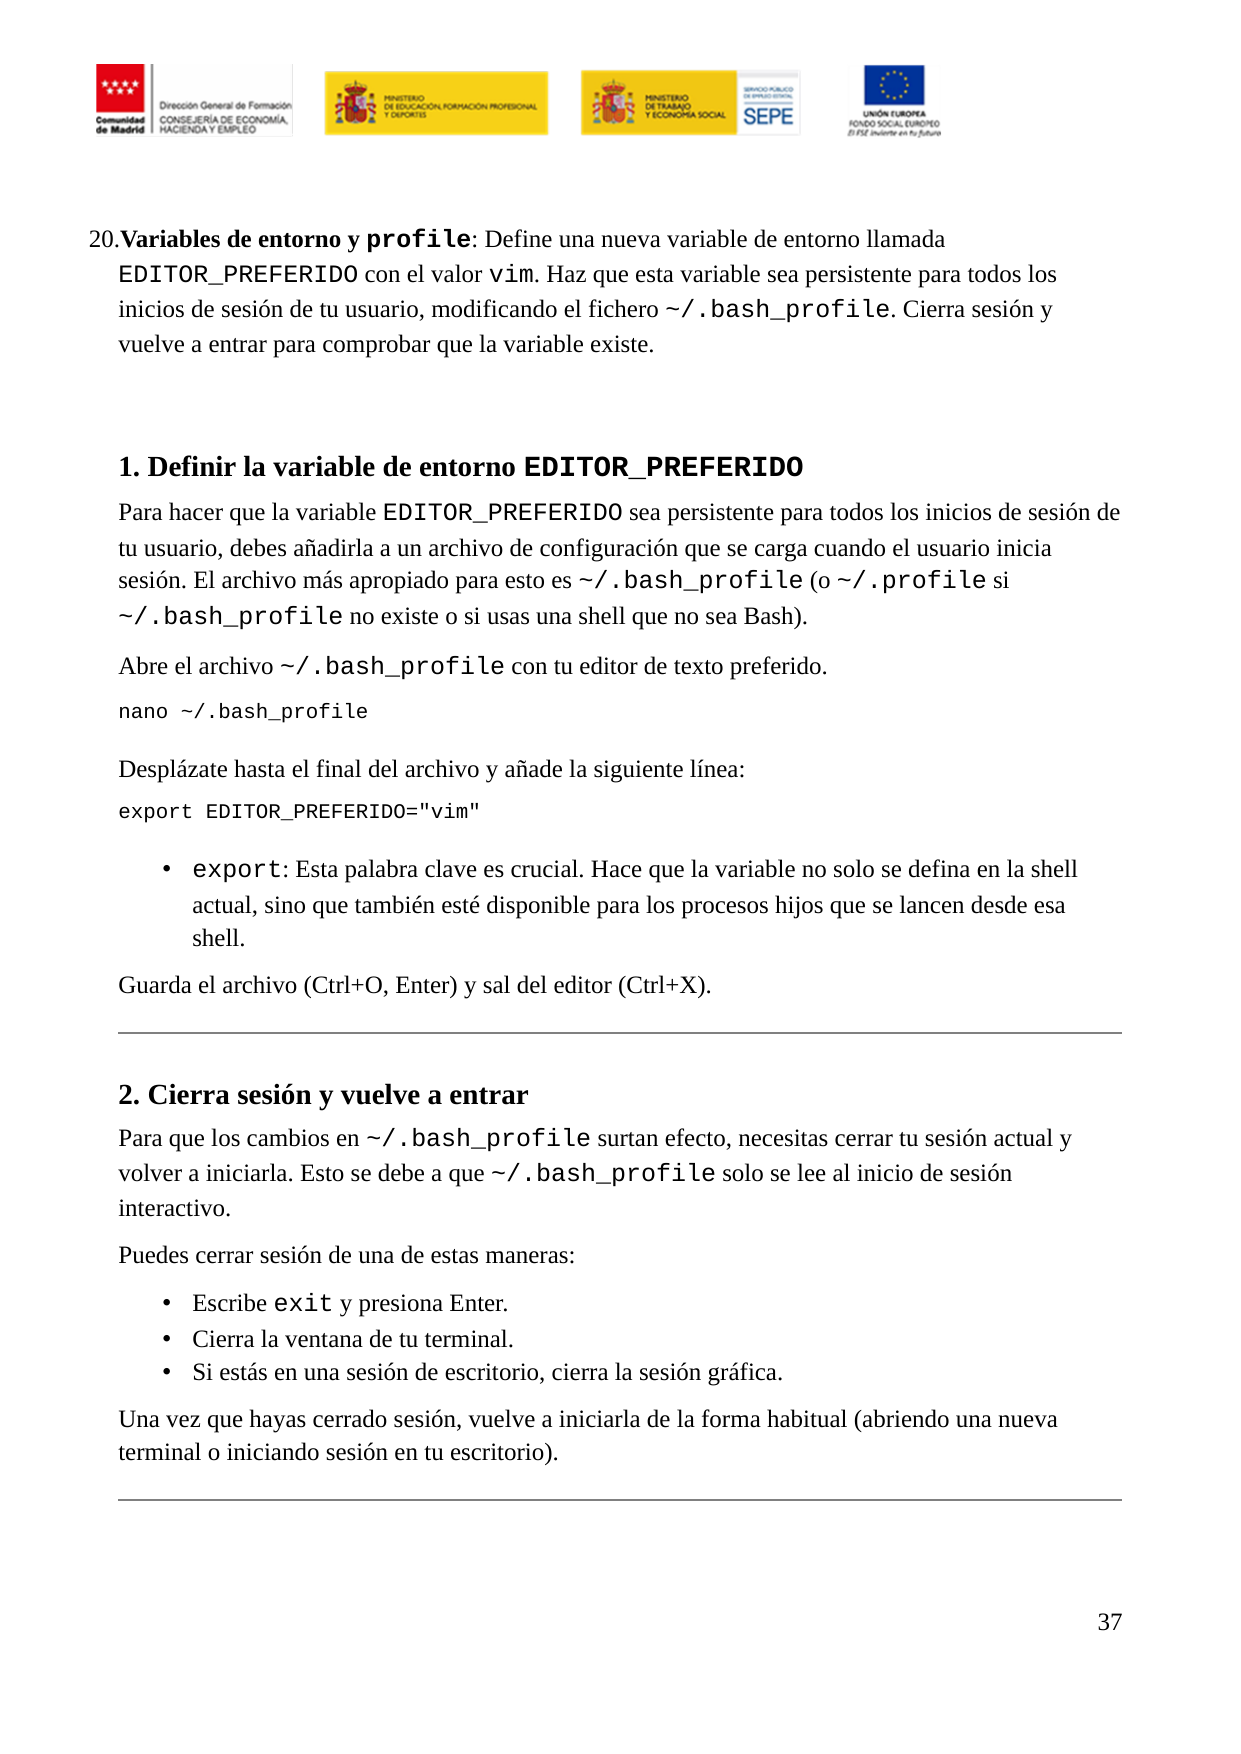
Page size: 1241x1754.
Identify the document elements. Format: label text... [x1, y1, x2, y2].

subtitle 1. Definir la variable de entorno EDITOR_PREFERIDO [118, 449, 1122, 485]
text Para que los cambios en ~/.bash_profile surtan efecto, necesitas cerrar tu sesión actual y volver a iniciarla. Esto se debe a que ~/.bash_profile solo se lee al inicio de sesión interactivo. [118, 1123, 1122, 1222]
text export EDITOR_PREFERIDO="vim" [118, 801, 1122, 825]
text Desplázate hasta el final del archivo y añade la siguiente línea: [118, 754, 1122, 783]
list Variables de entorno y profile: Define una nueva variable de entorno llamada EDITOR_PREFERIDO con el valor vim. Haz que esta variable sea persistente para todos los inicios de sesión de tu usuario, modificando el fichero ~/.bash_profile. Cierra sesión y vuelve a entrar para comprobar que la variable existe. [118, 224, 1122, 358]
subtitle 2. Cierra sesión y vuelve a entrar [118, 1077, 1122, 1110]
text Abre el archivo ~/.bash_profile con tu editor de texto preferido. [118, 651, 1122, 682]
text Una vez que hayas cerrado sesión, vuelve a iniciarla de la forma habitual (abriendo una nueva terminal o iniciando sesión en tu escritorio). [118, 1404, 1122, 1466]
list Si estás en una sesión de escritorio, cierra la sesión gráfica. [162, 1357, 1122, 1385]
list Escribe exit y presiona Enter. [162, 1288, 1122, 1319]
text nano ~/.bash_profile [118, 701, 1122, 724]
text Puedes cerrar sesión de una de estas maneras: [118, 1241, 1122, 1269]
text Para hacer que la variable EDITOR_PREFERIDO sea persistente para todos los inicios de sesión de tu usuario, debes añadirla a un archivo de configuración que se carga cuando el usuario inicia sesión. El archivo más apropiado para esto es ~/.bash_profile (o ~/.profile si ~/.bash_profile no existe o si usas una shell que no sea Bash). [118, 497, 1122, 632]
list export: Esta palabra clave es crucial. Hace que la variable no solo se defina en la shell actual, sino que también esté disponible para los procesos hijos que se lancen desde esa shell. [162, 854, 1122, 951]
text Guarda el archivo (Ctrl+O, Enter) y sal del editor (Ctrl+X). [118, 970, 1122, 999]
picture [96, 64, 942, 140]
list Cierra la ventana de tu terminal. [162, 1324, 1122, 1352]
